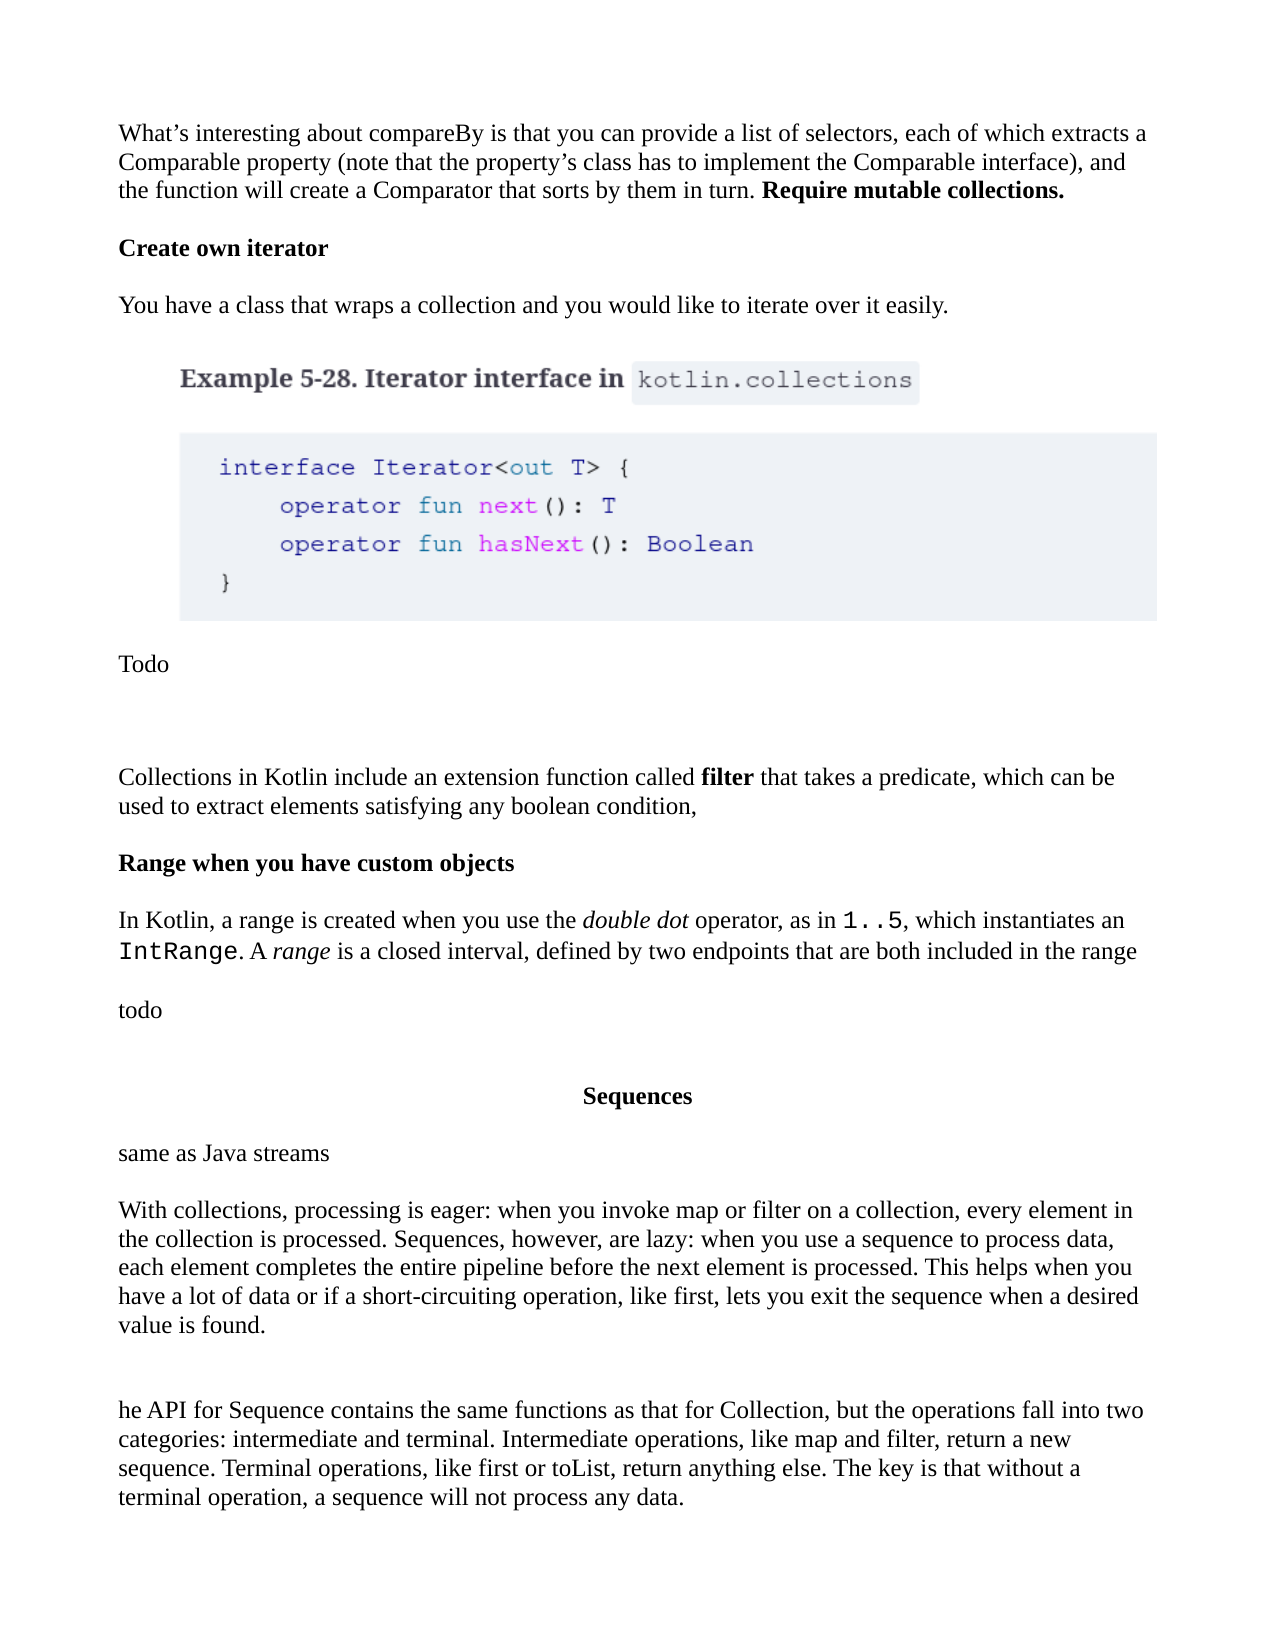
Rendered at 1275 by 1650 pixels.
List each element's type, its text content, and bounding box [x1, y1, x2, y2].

text Range when you have custom objects [118, 848, 1157, 877]
text Create own iterator [118, 233, 1157, 261]
text In Kotlin, a range is created when you use the double dot operator, as in 1..5, which instantiates an IntRange. A range is a closed interval, defined by two endpoints that are both included in the range [118, 905, 1157, 967]
text Todo [118, 649, 1157, 677]
picture [118, 345, 1157, 621]
text What’s interesting about compareBy is that you can provide a list of selectors, each of which extracts a Comparable property (note that the property’s class has to implement the Comparable interface), and the function will create a Comparator that sorts by them in turn. Require mutable collections. [118, 118, 1157, 204]
text todo [118, 995, 1157, 1024]
text With collections, processing is eager: when you invoke map or filter on a collection, every element in the collection is processed. Sequences, however, are lazy: when you use a sequence to process data, each element completes the entire pipeline before the next element is processed. This helps when you have a lot of data or if a short-circuiting operation, like first, lets you exit the sequence when a desired value is found. [118, 1195, 1157, 1339]
text he API for Sequence contains the same functions as that for Collection, but the operations fall into two categories: intermediate and terminal. Intermediate operations, like map and filter, return a new sequence. Terminal operations, like first or toList, return anything else. The key is that without a terminal operation, a sequence will not process any data. [118, 1395, 1157, 1510]
text Sequences [118, 1081, 1157, 1109]
text You have a class that wraps a collection and you would like to iterate over it easily. [118, 290, 1157, 318]
text Collections in Kotlin include an extension function called filter that takes a predicate, which can be used to extract elements satisfying any boolean condition, [118, 762, 1157, 820]
text same as Java streams [118, 1138, 1157, 1167]
